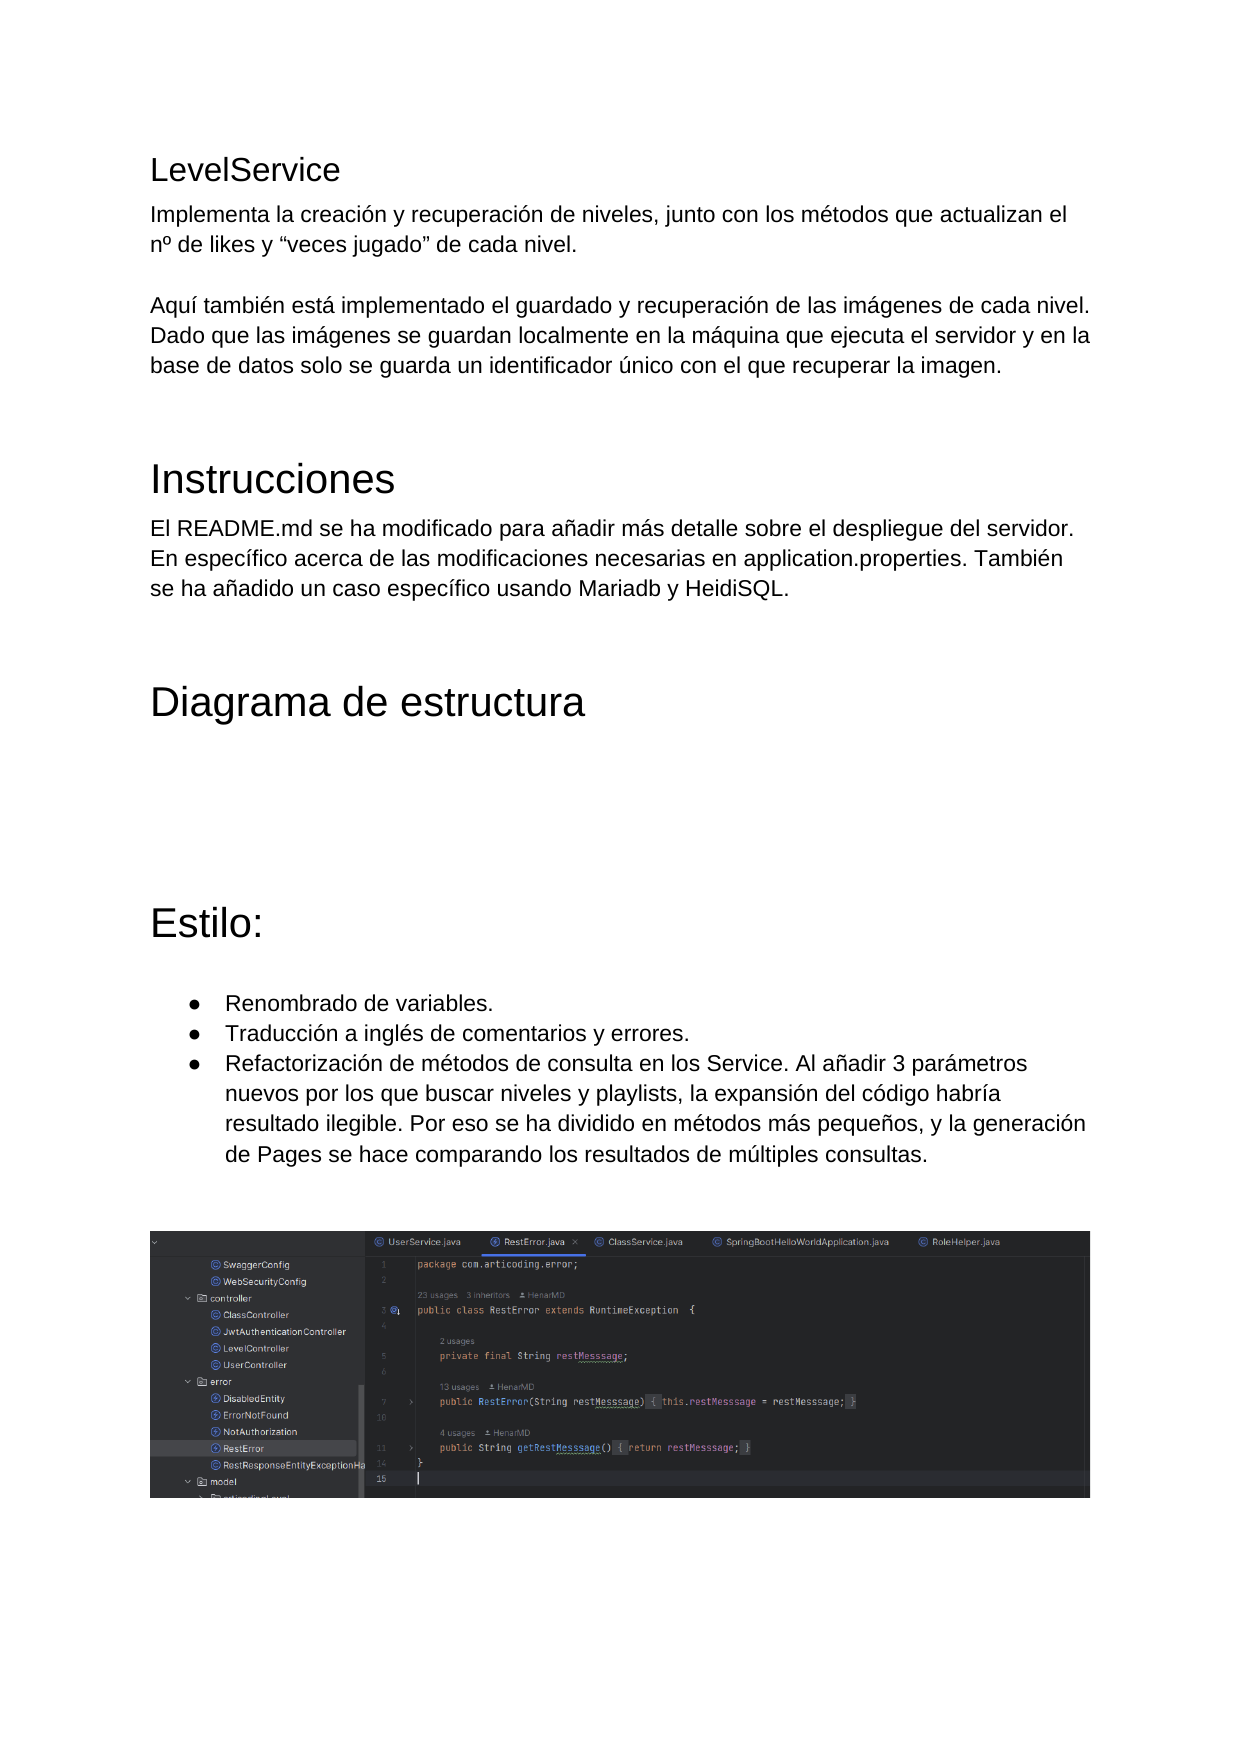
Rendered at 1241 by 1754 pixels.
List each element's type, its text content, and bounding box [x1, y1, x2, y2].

list Renombrado de variables. [187, 989, 1090, 1016]
subtitle Estilo: [150, 899, 1090, 947]
subtitle Diagrama de estructura [150, 677, 1090, 725]
subtitle Instrucciones [150, 454, 1090, 502]
picture [150, 1231, 1091, 1498]
text Aquí también está implementado el guardado y recuperación de las imágenes de cada nivel. Dado que las imágenes se guardan localmente en la máquina que ejecuta el servidor y en la base de datos solo se guarda un identificador único con el que recuperar la imagen. [150, 292, 1090, 378]
subtitle LevelService [150, 150, 1090, 188]
text Implementa la creación y recuperación de niveles, junto con los métodos que actualizan el nº de likes y “veces jugado” de cada nivel. [150, 201, 1090, 257]
list Refactorización de métodos de consulta en los Service. Al añadir 3 parámetros nuevos por los que buscar niveles y playlists, la expansión del código habría resultado ilegible. Por eso se ha dividido en métodos más pequeños, y la generación de Pages se hace comparando los resultados de múltiples consultas. [187, 1050, 1090, 1167]
text El README.md se ha modificado para añadir más detalle sobre el despliegue del servidor. En específico acerca de las modificaciones necesarias en application.properties. También se ha añadido un caso específico usando Mariadb y HeidiSQL. [150, 514, 1090, 601]
list Traducción a inglés de comentarios y errores. [187, 1020, 1090, 1046]
